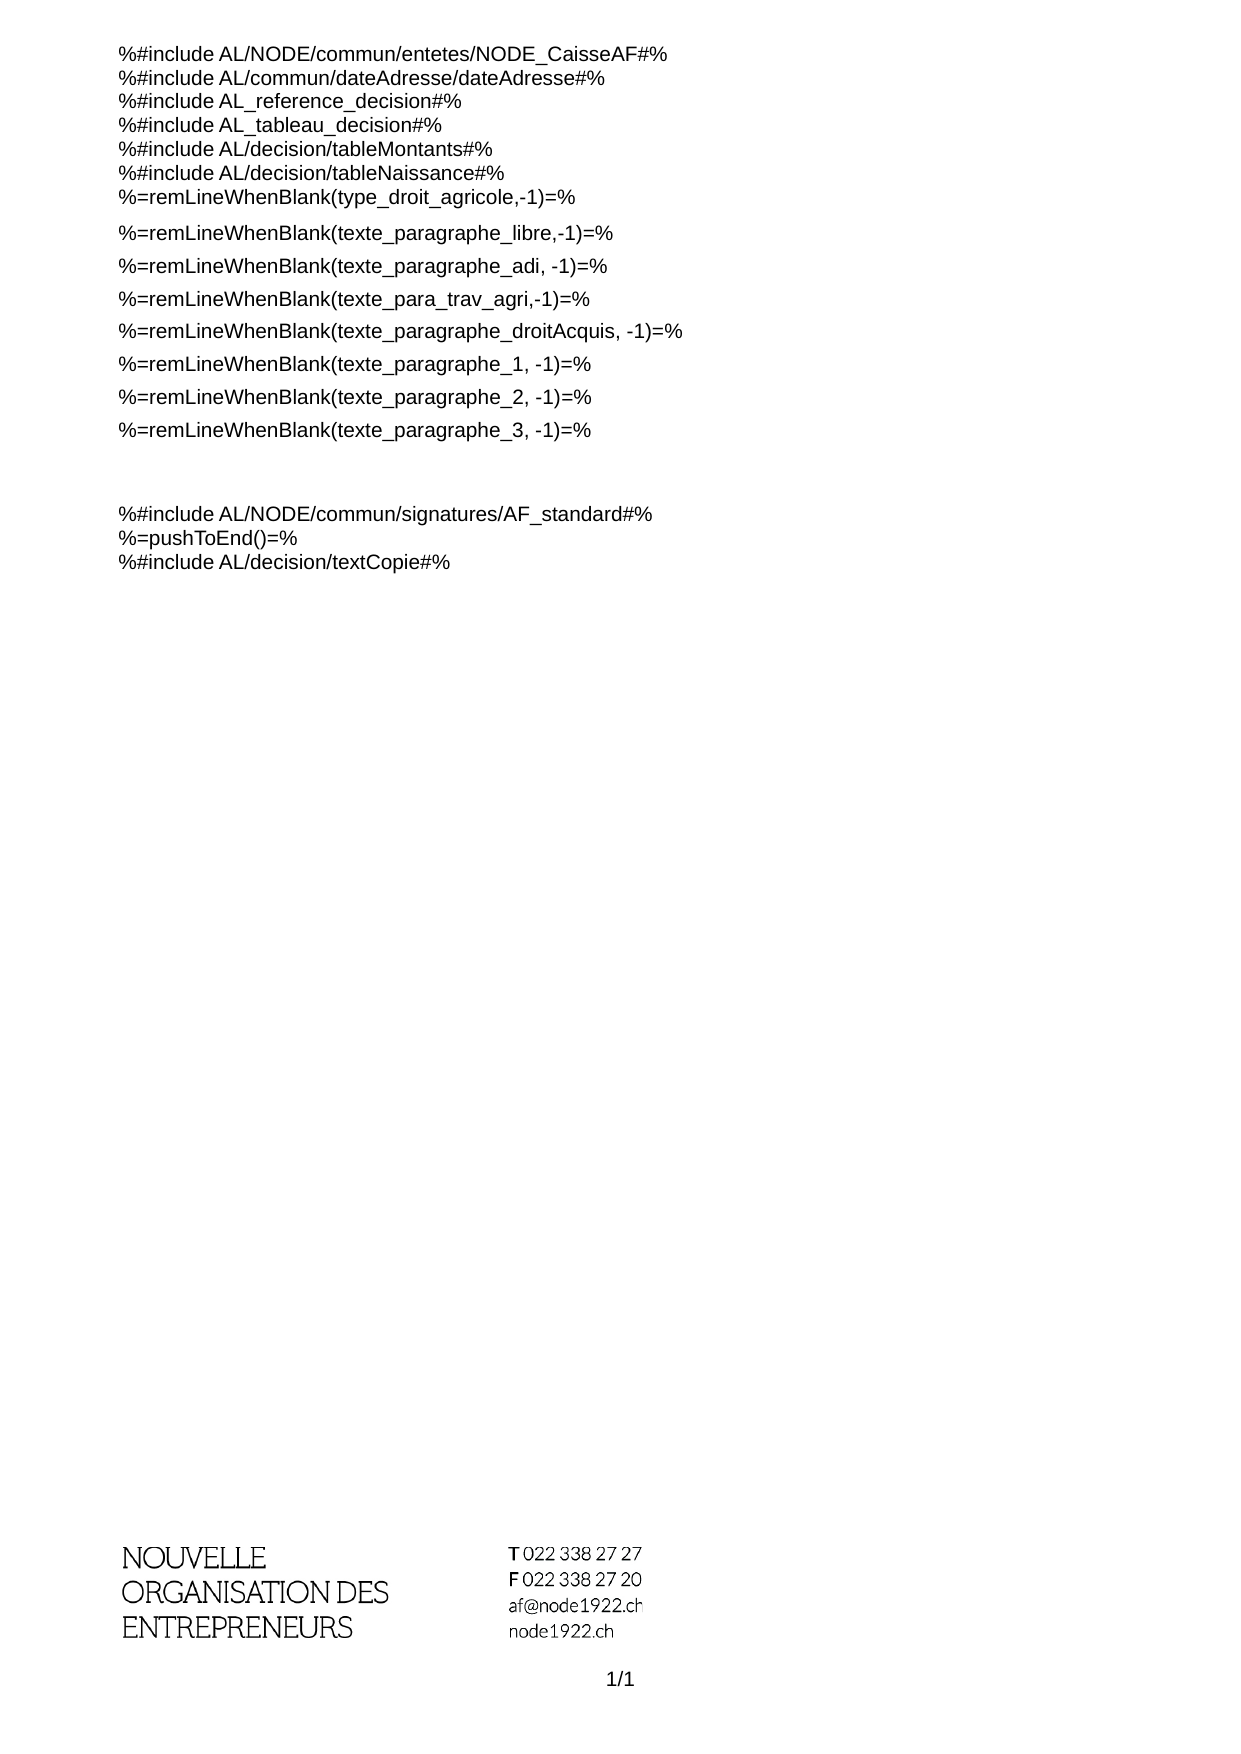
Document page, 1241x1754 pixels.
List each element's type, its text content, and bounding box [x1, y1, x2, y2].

text %=remLineWhenBlank(type_droit_agricole,-1)=% [118, 185, 1122, 209]
text %=remLineWhenBlank(texte_paragraphe_adi, -1)=% [118, 254, 1122, 278]
text %=remLineWhenBlank(texte_paragraphe_1, -1)=% [118, 352, 1122, 376]
text %#include AL/NODE/commun/signatures/AF_standard#% [118, 502, 1122, 526]
text %#include AL/decision/textCopie#% [118, 550, 1122, 574]
text %#include AL/commun/dateAdresse/dateAdresse#% [118, 65, 1122, 89]
text %#include AL/decision/tableMontants#% [118, 137, 1122, 161]
text %#include AL/decision/tableNaissance#% [118, 161, 1122, 185]
text %#include AL/NODE/commun/entetes/NODE_CaisseAF#% [118, 41, 1122, 65]
text %=remLineWhenBlank(texte_paragraphe_libre,-1)=% [118, 221, 1122, 245]
text %=remLineWhenBlank(texte_paragraphe_droitAcquis, -1)=% [118, 319, 1122, 343]
text %#include AL_tableau_decision#% [118, 113, 1122, 137]
text %#include AL_reference_decision#% [118, 89, 1122, 113]
text %=remLineWhenBlank(texte_para_trav_agri,-1)=% [118, 286, 1122, 310]
text %=remLineWhenBlank(texte_paragraphe_3, -1)=% [118, 418, 1122, 442]
text %=remLineWhenBlank(texte_paragraphe_2, -1)=% [118, 385, 1122, 409]
picture [122, 1547, 643, 1638]
text %=pushToEnd()=% [118, 526, 1122, 550]
